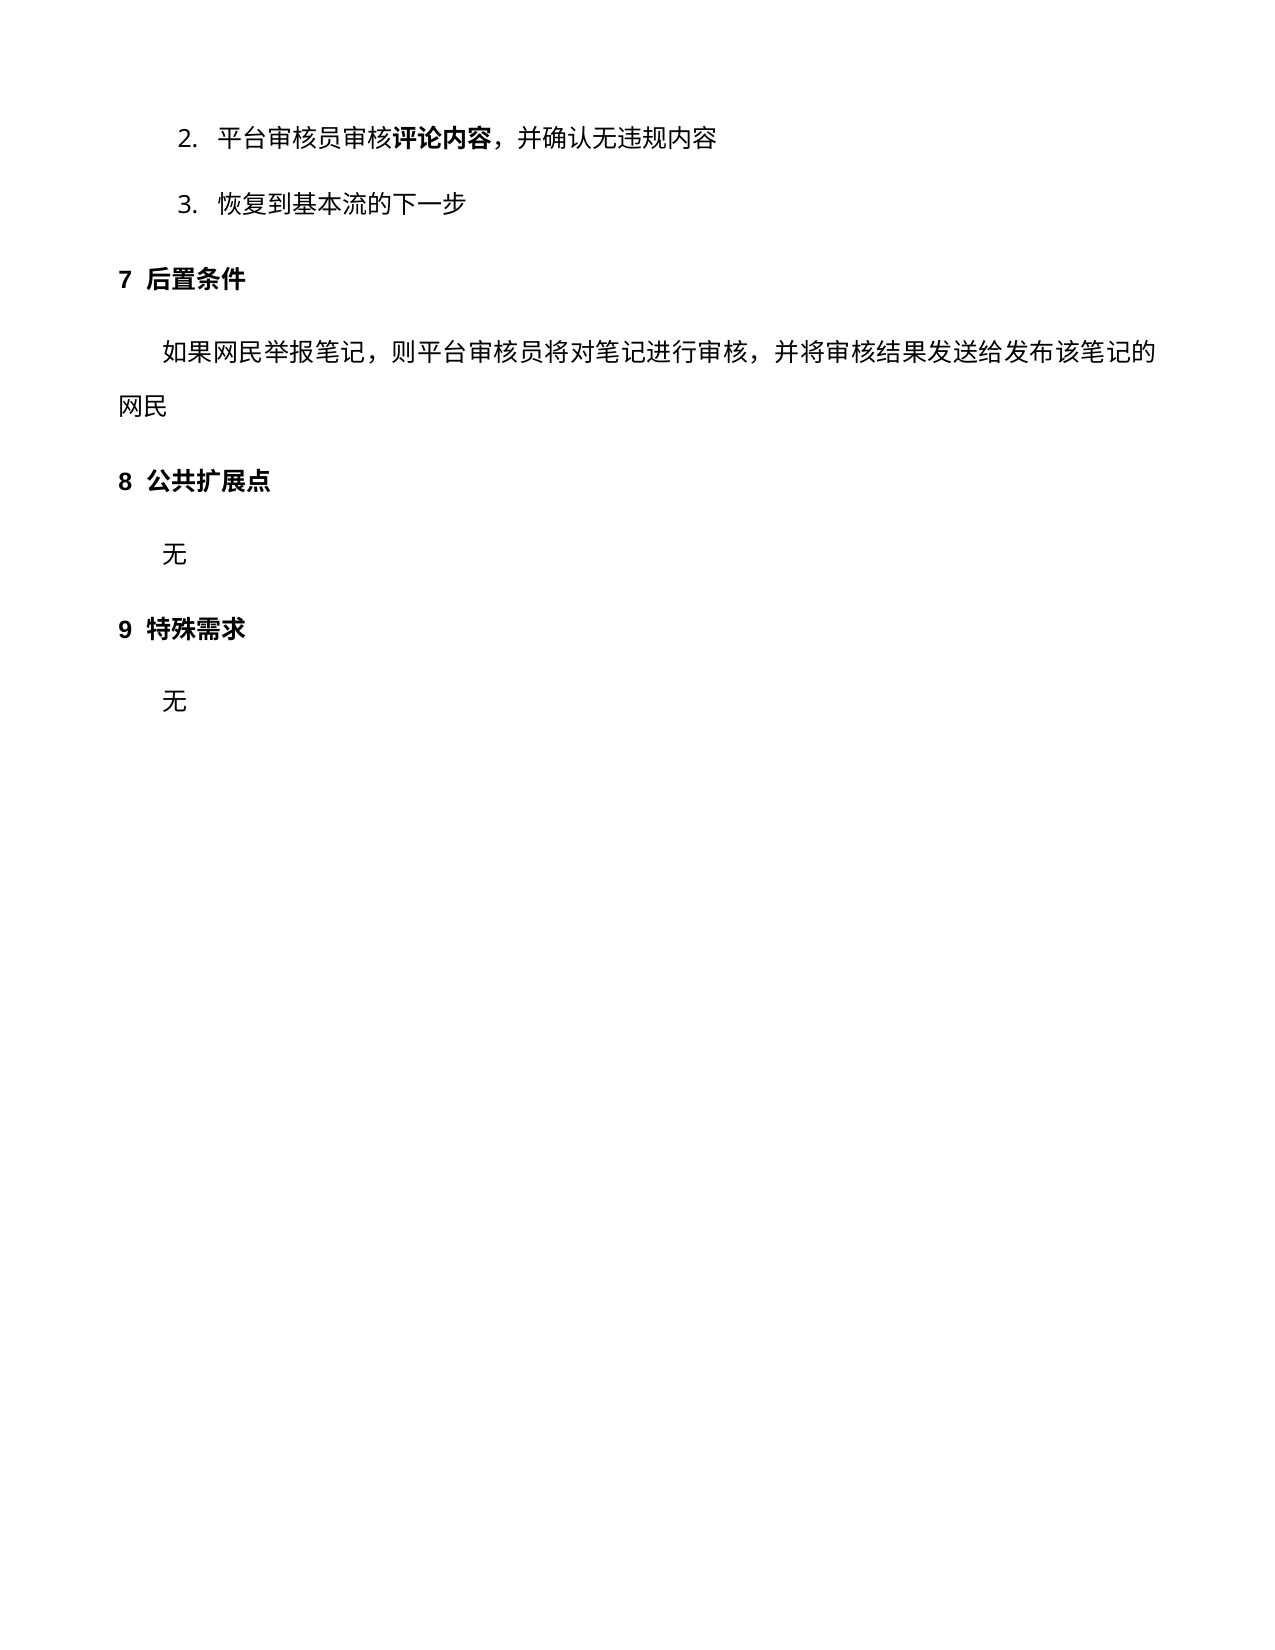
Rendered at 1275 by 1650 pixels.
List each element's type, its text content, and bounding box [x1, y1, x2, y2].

text 2. 平台审核员审核评论内容，并确认无违规内容 [118, 118, 1157, 154]
text 如果网民举报笔记，则平台审核员将对笔记进行审核，并将审核结果发送给发布该笔记的网民 [118, 332, 1157, 423]
subtitle 8 公共扩展点 [118, 461, 1157, 498]
text 无 [118, 534, 1157, 570]
subtitle 7 后置条件 [118, 259, 1157, 296]
text 3. 恢复到基本流的下一步 [118, 184, 1157, 221]
text 无 [118, 682, 1157, 718]
subtitle 9 特殊需求 [118, 609, 1157, 645]
